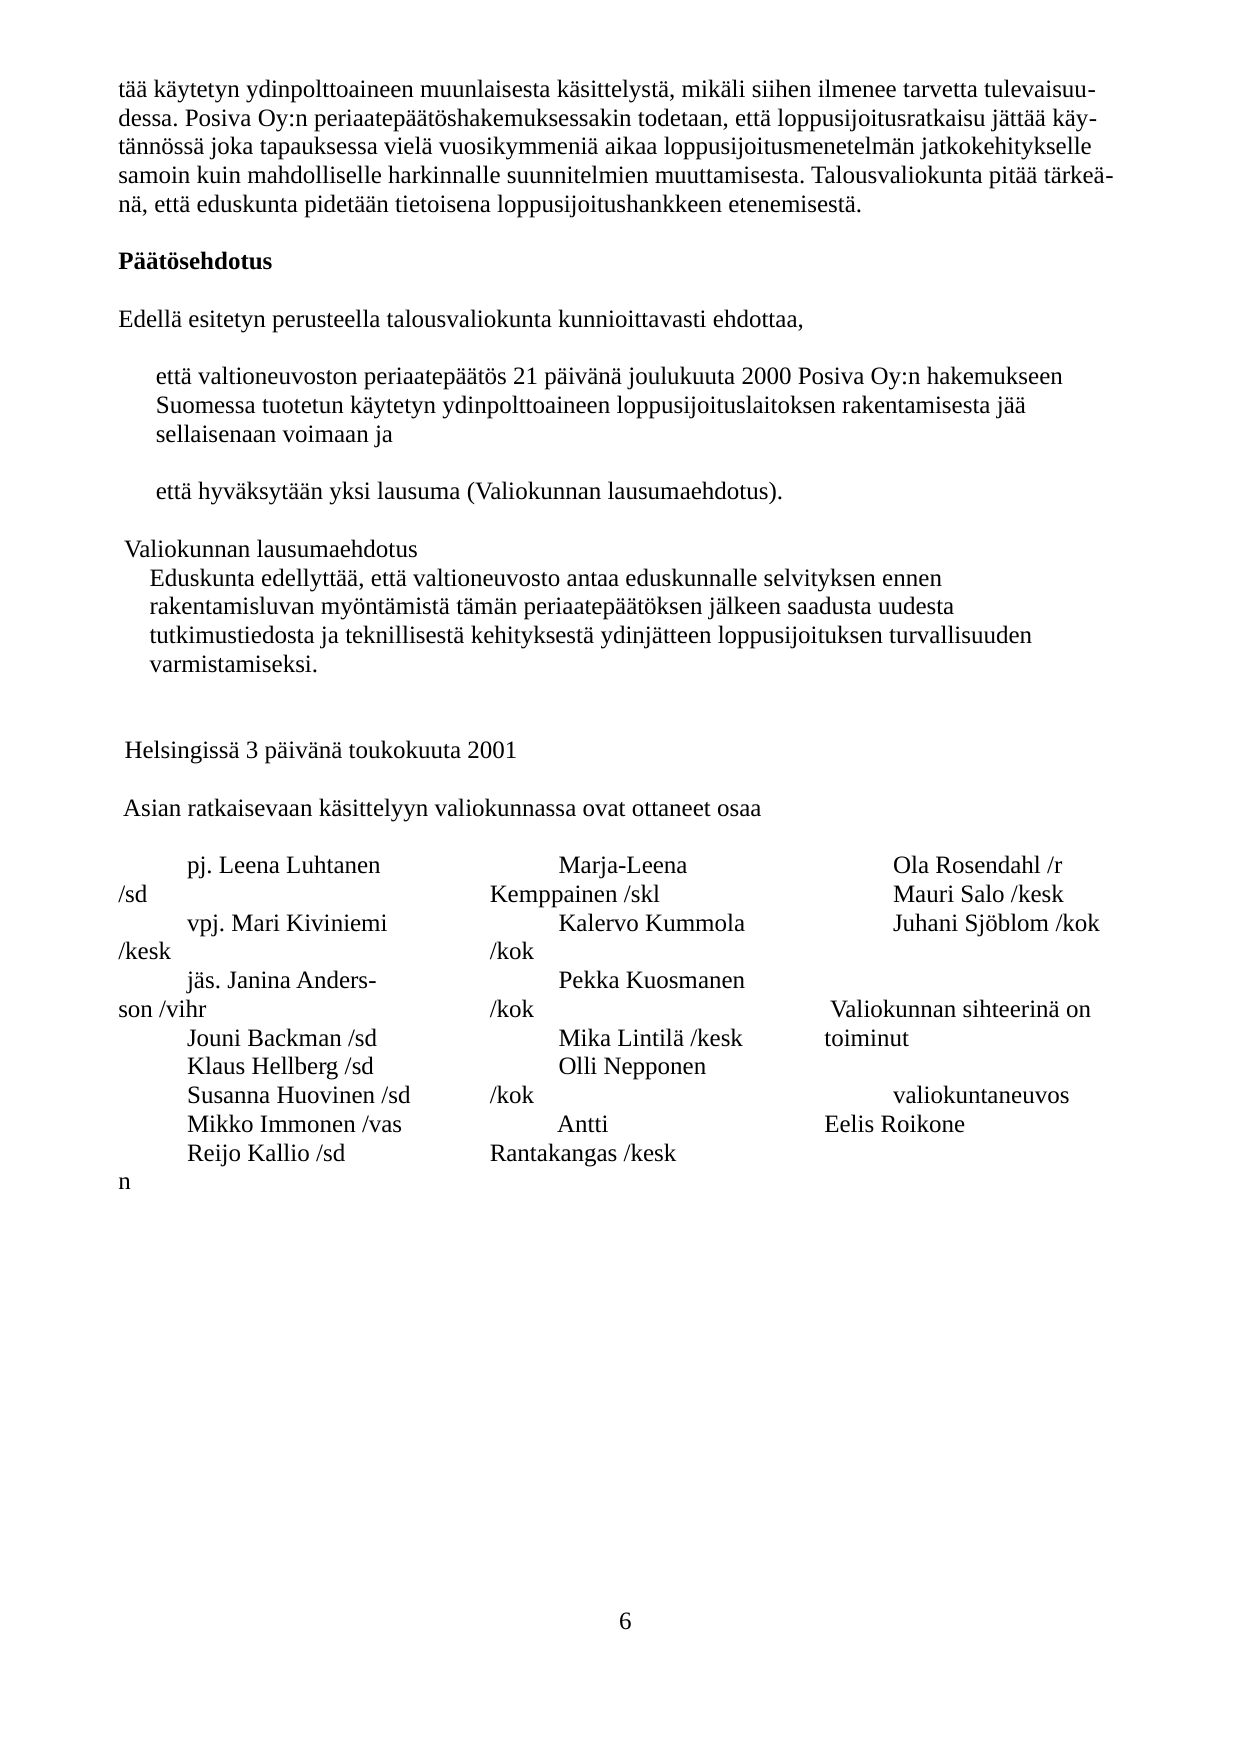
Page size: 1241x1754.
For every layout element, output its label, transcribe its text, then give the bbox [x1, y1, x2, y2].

text sellaisenaan voimaan ja [118, 419, 1122, 448]
text Marja-Leena Kemp­painen /skl [489, 850, 750, 908]
text Mikko Immonen /vas [118, 1109, 416, 1138]
text Mauri Salo /kesk [824, 879, 1122, 908]
text Edellä esitetyn perusteella talousvaliokunta kunnioittavasti ehdottaa, [118, 304, 1122, 333]
text Susanna Huovinen /sd [118, 1080, 416, 1109]
text Valiokunnan lausumaehdotus [118, 534, 1122, 563]
text että valtioneuvoston periaatepäätös 21 päivänä joulukuuta 2000 Posiva Oy:n hakemukseen [118, 361, 1122, 390]
text Juhani Sjöblom /kok [824, 908, 1122, 936]
text vpj. Mari Kiviniemi /kesk [118, 908, 416, 965]
text varmistamiseksi. [118, 649, 1122, 678]
text Eduskunta edellyttää, että valtioneuvosto antaa eduskunnalle selvityksen ennen [118, 563, 1122, 591]
text Valiokunnan sihteerinä on toiminut [824, 994, 1122, 1051]
text Ola Rosendahl /r [824, 850, 1122, 879]
text Klaus Hellberg /sd [118, 1051, 416, 1080]
text Pekka Kuosmanen /kok [489, 965, 750, 1023]
text Jouni Backman /sd [118, 1023, 416, 1051]
text tutkimustiedosta ja teknillisestä kehityksestä ydinjätteen loppusijoituksen turvallisuuden [118, 620, 1122, 649]
text Olli Nepponen /kok [489, 1051, 750, 1109]
text Kalervo Kummola /kok [489, 908, 750, 965]
text tää käytetyn ydinpolttoaineen muunlaisesta käsittelystä, mikäli siihen ilmenee tarvetta tulevaisuu­dessa. Posiva Oy:n periaatepäätöshakemuksessakin todetaan, että loppusijoitusratkaisu jättää käy­tännössä joka tapauksessa vielä vuosikymmeniä aikaa loppusijoitusmenetelmän jatkokehitykselle samoin kuin mahdolliselle harkinnalle suunnitelmien muuttamisesta. Talousvaliokunta pitää tärkeä­nä, että eduskunta pidetään tietoisena loppusijoitushankkeen etenemisestä. [118, 74, 1122, 218]
text Mika Lintilä /kesk [489, 1023, 750, 1051]
text että hyväksytään yksi lausuma (Valiokunnan lausumaehdotus). [118, 476, 1122, 505]
text rakentamisluvan myöntämistä tämän periaatepäätöksen jälkeen saadusta uudesta [118, 591, 1122, 620]
text Helsingissä 3 päivänä toukokuuta 2001 [118, 735, 1122, 764]
text Suomessa tuotetun käytetyn ydinpolttoaineen loppusijoituslaitoksen rakentamisesta jää [118, 390, 1122, 419]
text n [118, 1166, 1122, 1195]
text Antti Rantakangas /kesk [489, 1109, 750, 1166]
text pj. Leena Luhtanen /sd [118, 850, 416, 908]
text jäs. Janina Anders­son /vihr [118, 965, 416, 1023]
text Asian ratkaisevaan käsittelyyn valiokunnassa ovat ottaneet osaa [118, 793, 1122, 821]
text Reijo Kallio /sd [118, 1138, 416, 1166]
subtitle Päätösehdotus [118, 246, 1122, 275]
text valiokuntaneuvos Eelis Roikone [824, 1080, 1122, 1138]
